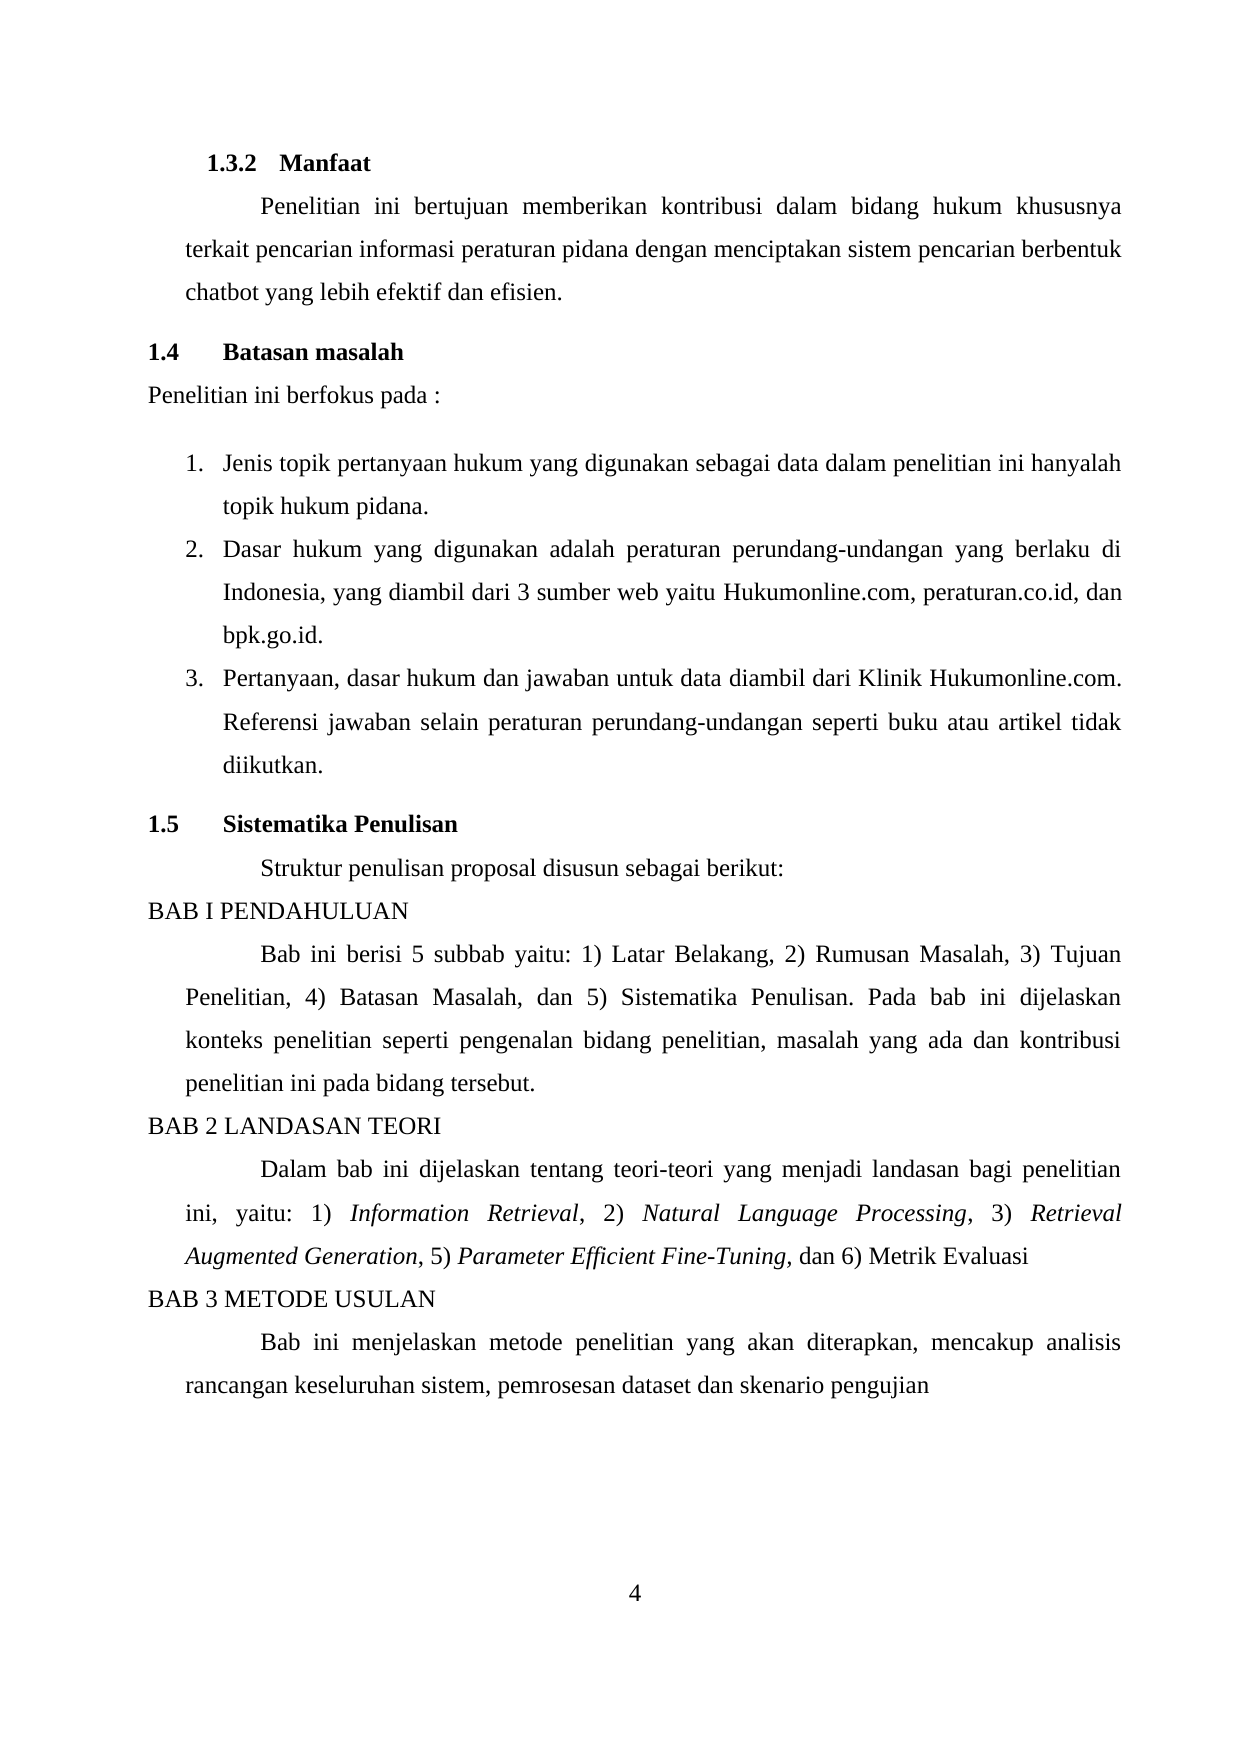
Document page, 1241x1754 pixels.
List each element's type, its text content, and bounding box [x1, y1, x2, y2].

list Pertanyaan, dasar hukum dan jawaban untuk data diambil dari Klinik Hukumonline.com. Referensi jawaban selain peraturan perundang-undangan seperti buku atau artikel tidak diikutkan. [185, 663, 1122, 778]
text Dalam bab ini dijelaskan tentang teori-teori yang menjadi landasan bagi penelitian ini, yaitu: 1) Information Retrieval, 2) Natural Language Processing, 3) Retrieval Augmented Generation, 5) Parameter Efficient Fine-Tuning, dan 6) Metrik Evaluasi [185, 1154, 1122, 1269]
text BAB 2 LANDASAN TEORI [148, 1111, 1122, 1140]
text BAB 3 METODE USULAN [148, 1284, 1122, 1313]
subtitle Manfaat [207, 148, 1122, 176]
text Penelitian ini berfokus pada : [148, 380, 1122, 408]
list Dasar hukum yang digunakan adalah peraturan perundang-undangan yang berlaku di Indonesia, yang diambil dari 3 sumber web yaitu Hukumonline.com, peraturan.co.id, dan bpk.go.id. [185, 534, 1122, 649]
subtitle Batasan masalah [148, 337, 1122, 365]
text Struktur penulisan proposal disusun sebagai berikut: [185, 853, 1122, 881]
text Bab ini menjelaskan metode penelitian yang akan diterapkan, mencakup analisis rancangan keseluruhan sistem, pemrosesan dataset dan skenario pengujian [185, 1327, 1122, 1399]
text Penelitian ini bertujuan memberikan kontribusi dalam bidang hukum khususnya terkait pencarian informasi peraturan pidana dengan menciptakan sistem pencarian berbentuk chatbot yang lebih efektif dan efisien. [185, 191, 1122, 306]
list Jenis topik pertanyaan hukum yang digunakan sebagai data dalam penelitian ini hanyalah topik hukum pidana. [185, 448, 1122, 520]
text Bab ini berisi 5 subbab yaitu: 1) Latar Belakang, 2) Rumusan Masalah, 3) Tujuan Penelitian, 4) Batasan Masalah, dan 5) Sistematika Penulisan. Pada bab ini dijelaskan konteks penelitian seperti pengenalan bidang penelitian, masalah yang ada dan kontribusi penelitian ini pada bidang tersebut. [185, 939, 1122, 1097]
subtitle Sistematika Penulisan [148, 809, 1122, 838]
text BAB I PENDAHULUAN [148, 896, 1122, 924]
